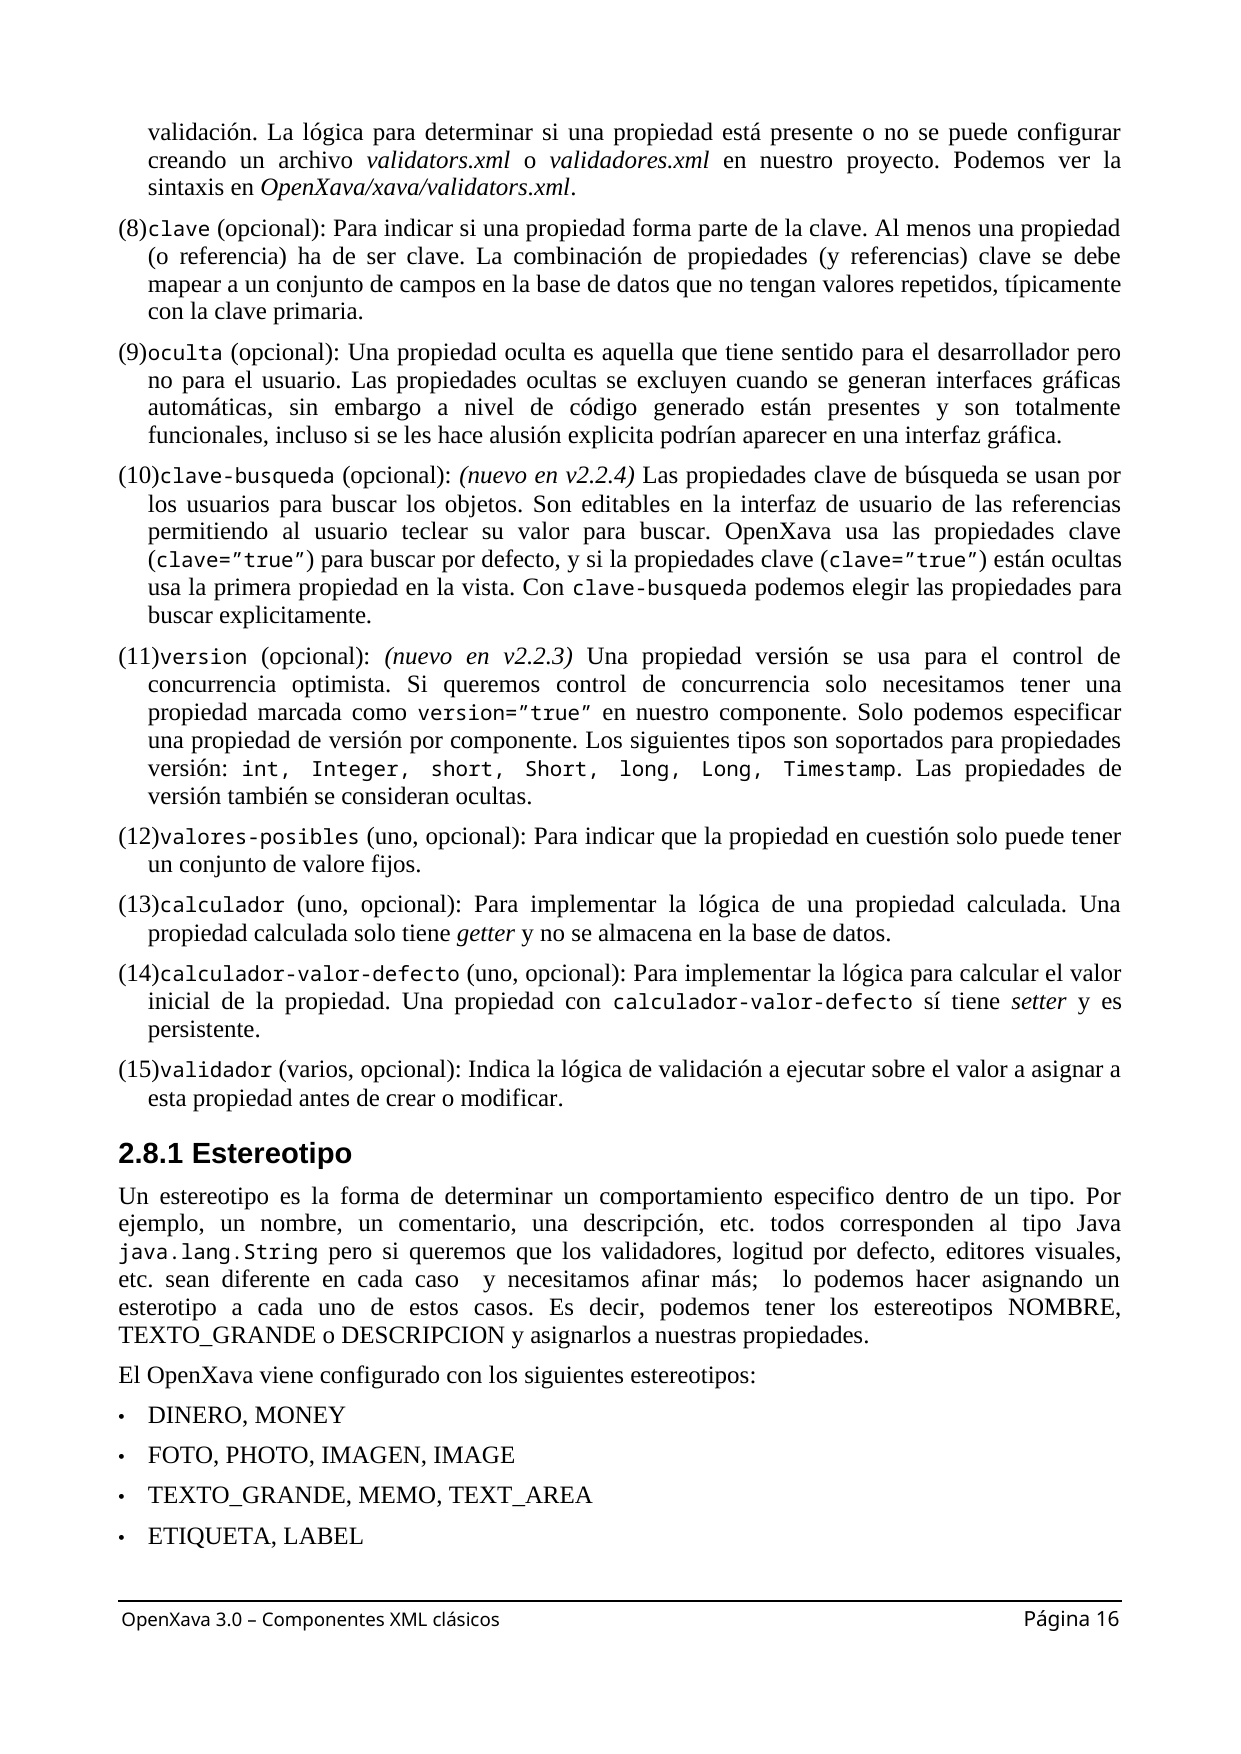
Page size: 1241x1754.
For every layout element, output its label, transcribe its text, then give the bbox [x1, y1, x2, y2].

list TEXTO_GRANDE, MEMO, TEXT_AREA [118, 1482, 1122, 1509]
list version (opcional): (nuevo en v2.2.3) Una propiedad versión se usa para el control de concurrencia optimista. Si queremos control de concurrencia solo necesitamos tener una propiedad marcada como version=”true” en nuestro componente. Solo podemos especificar una propiedad de versión por componente. Los siguientes tipos son soportados para propiedades versión: int, Integer, short, Short, long, Long, Timestamp. Las propiedades de versión también se consideran ocultas. [118, 642, 1122, 809]
list DINERO, MONEY [118, 1401, 1122, 1429]
list validación. La lógica para determinar si una propiedad está presente o no se puede configurar creando un archivo validators.xml o validadores.xml en nuestro proyecto. Podemos ver la sintaxis en OpenXava/xava/validators.xml. [118, 118, 1122, 201]
list ETIQUETA, LABEL [118, 1522, 1122, 1549]
text Un estereotipo es la forma de determinar un comportamiento especifico dentro de un tipo. Por ejemplo, un nombre, un comentario, una descripción, etc. todos corresponden al tipo Java java.lang.String pero si queremos que los validadores, logitud por defecto, editores visuales, etc. sean diferente en cada caso y necesitamos afinar más; lo podemos hacer asignando un esterotipo a cada uno de estos casos. Es decir, podemos tener los estereotipos NOMBRE, TEXTO_GRANDE o DESCRIPCION y asignarlos a nuestras propiedades. [118, 1182, 1122, 1348]
list FOTO, PHOTO, IMAGEN, IMAGE [118, 1441, 1122, 1469]
list calculador-valor-defecto (uno, opcional): Para implementar la lógica para calcular el valor inicial de la propiedad. Una propiedad con calculador-valor-defecto sí tiene setter y es persistente. [118, 959, 1122, 1043]
list calculador (uno, opcional): Para implementar la lógica de una propiedad calculada. Una propiedad calculada solo tiene getter y no se almacena en la base de datos. [118, 891, 1122, 946]
list oculta (opcional): Una propiedad oculta es aquella que tiene sentido para el desarrollador pero no para el usuario. Las propiedades ocultas se excluyen cuando se generan interfaces gráficas automáticas, sin embargo a nivel de código generado están presentes y son totalmente funcionales, incluso si se les hace alusión explicita podrían aparecer en una interfaz gráfica. [118, 338, 1122, 449]
list clave-busqueda (opcional): (nuevo en v2.2.4) Las propiedades clave de búsqueda se usan por los usuarios para buscar los objetos. Son editables en la interfaz de usuario de las referencias permitiendo al usuario teclear su valor para buscar. OpenXava usa las propiedades clave (clave=”true”) para buscar por defecto, y si la propiedades clave (clave=”true”) están ocultas usa la primera propiedad en la vista. Con clave-busqueda podemos elegir las propiedades para buscar explicitamente. [118, 461, 1122, 629]
text El OpenXava viene configurado con los siguientes estereotipos: [118, 1361, 1122, 1389]
list validador (varios, opcional): Indica la lógica de validación a ejecutar sobre el valor a asignar a esta propiedad antes de crear o modificar. [118, 1056, 1122, 1112]
list valores-posibles (uno, opcional): Para indicar que la propiedad en cuestión solo puede tener un conjunto de valore fijos. [118, 822, 1122, 878]
list clave (opcional): Para indicar si una propiedad forma parte de la clave. Al menos una propiedad (o referencia) ha de ser clave. La combinación de propiedades (y referencias) clave se debe mapear a un conjunto de campos en la base de datos que no tengan valores repetidos, típicamente con la clave primaria. [118, 214, 1122, 325]
subtitle Estereotipo [118, 1137, 1122, 1169]
